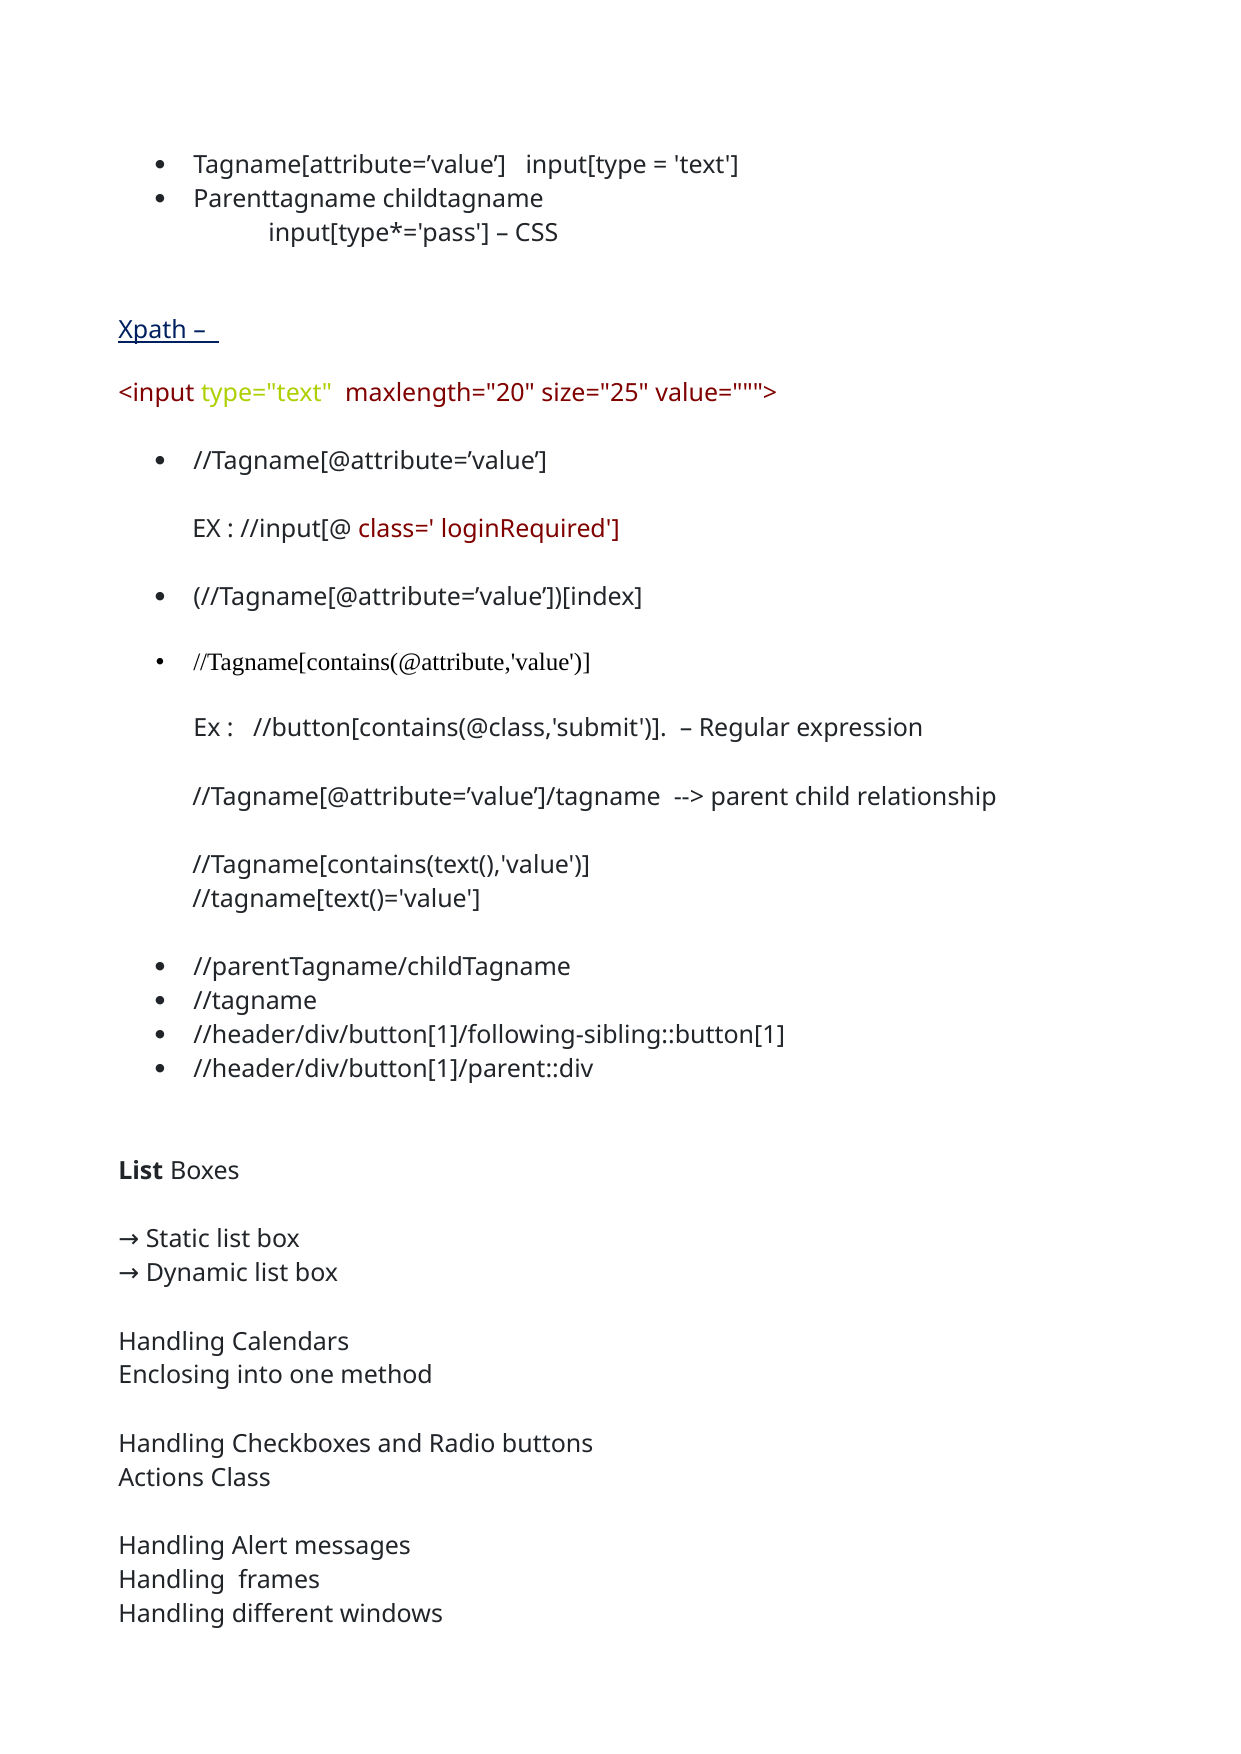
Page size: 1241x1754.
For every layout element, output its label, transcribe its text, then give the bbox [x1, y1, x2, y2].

list //Tagname[contains(@attribute,'value')] [156, 647, 1122, 676]
list (//Tagname[@attribute=’value’])[index] [156, 579, 1122, 613]
list Ex : //button[contains(@class,'submit')]. – Regular expression [156, 710, 1122, 744]
list Parenttagname childtagname [156, 181, 1122, 215]
text Handling different windows [118, 1596, 1122, 1630]
text List Boxes [118, 1153, 1122, 1187]
list //Tagname[@attribute=’value’] [156, 443, 1122, 477]
text Enclosing into one method [118, 1357, 1122, 1391]
text Handling Checkboxes and Radio buttons [118, 1425, 1122, 1459]
text Handling Alert messages [118, 1527, 1122, 1562]
text Xpath – [118, 312, 1122, 346]
list //parentTagname/childTagname [156, 948, 1122, 982]
text //Tagname[contains(text(),'value')] [118, 846, 1122, 880]
text //Tagname[@attribute=’value’]/tagname --> parent child relationship [118, 778, 1122, 812]
list Tagname[attribute=’value’] input[type = 'text'] [156, 147, 1122, 181]
text EX : //input[@ class=' loginRequired'] [118, 511, 1122, 545]
text <input type="text" maxlength="20" size="25" value="""> [118, 375, 1122, 409]
list input[type*='pass'] – CSS [231, 215, 1122, 249]
text //tagname[text()='value'] [118, 880, 1122, 914]
text → Static list box [118, 1221, 1122, 1255]
list //header/div/button[1]/parent::div [156, 1051, 1122, 1085]
text → Dynamic list box [118, 1255, 1122, 1289]
list //header/div/button[1]/following-sibling::button[1] [156, 1017, 1122, 1051]
text Actions Class [118, 1459, 1122, 1493]
text Handling Calendars [118, 1323, 1122, 1357]
text Handling frames [118, 1562, 1122, 1596]
list //tagname [156, 982, 1122, 1017]
